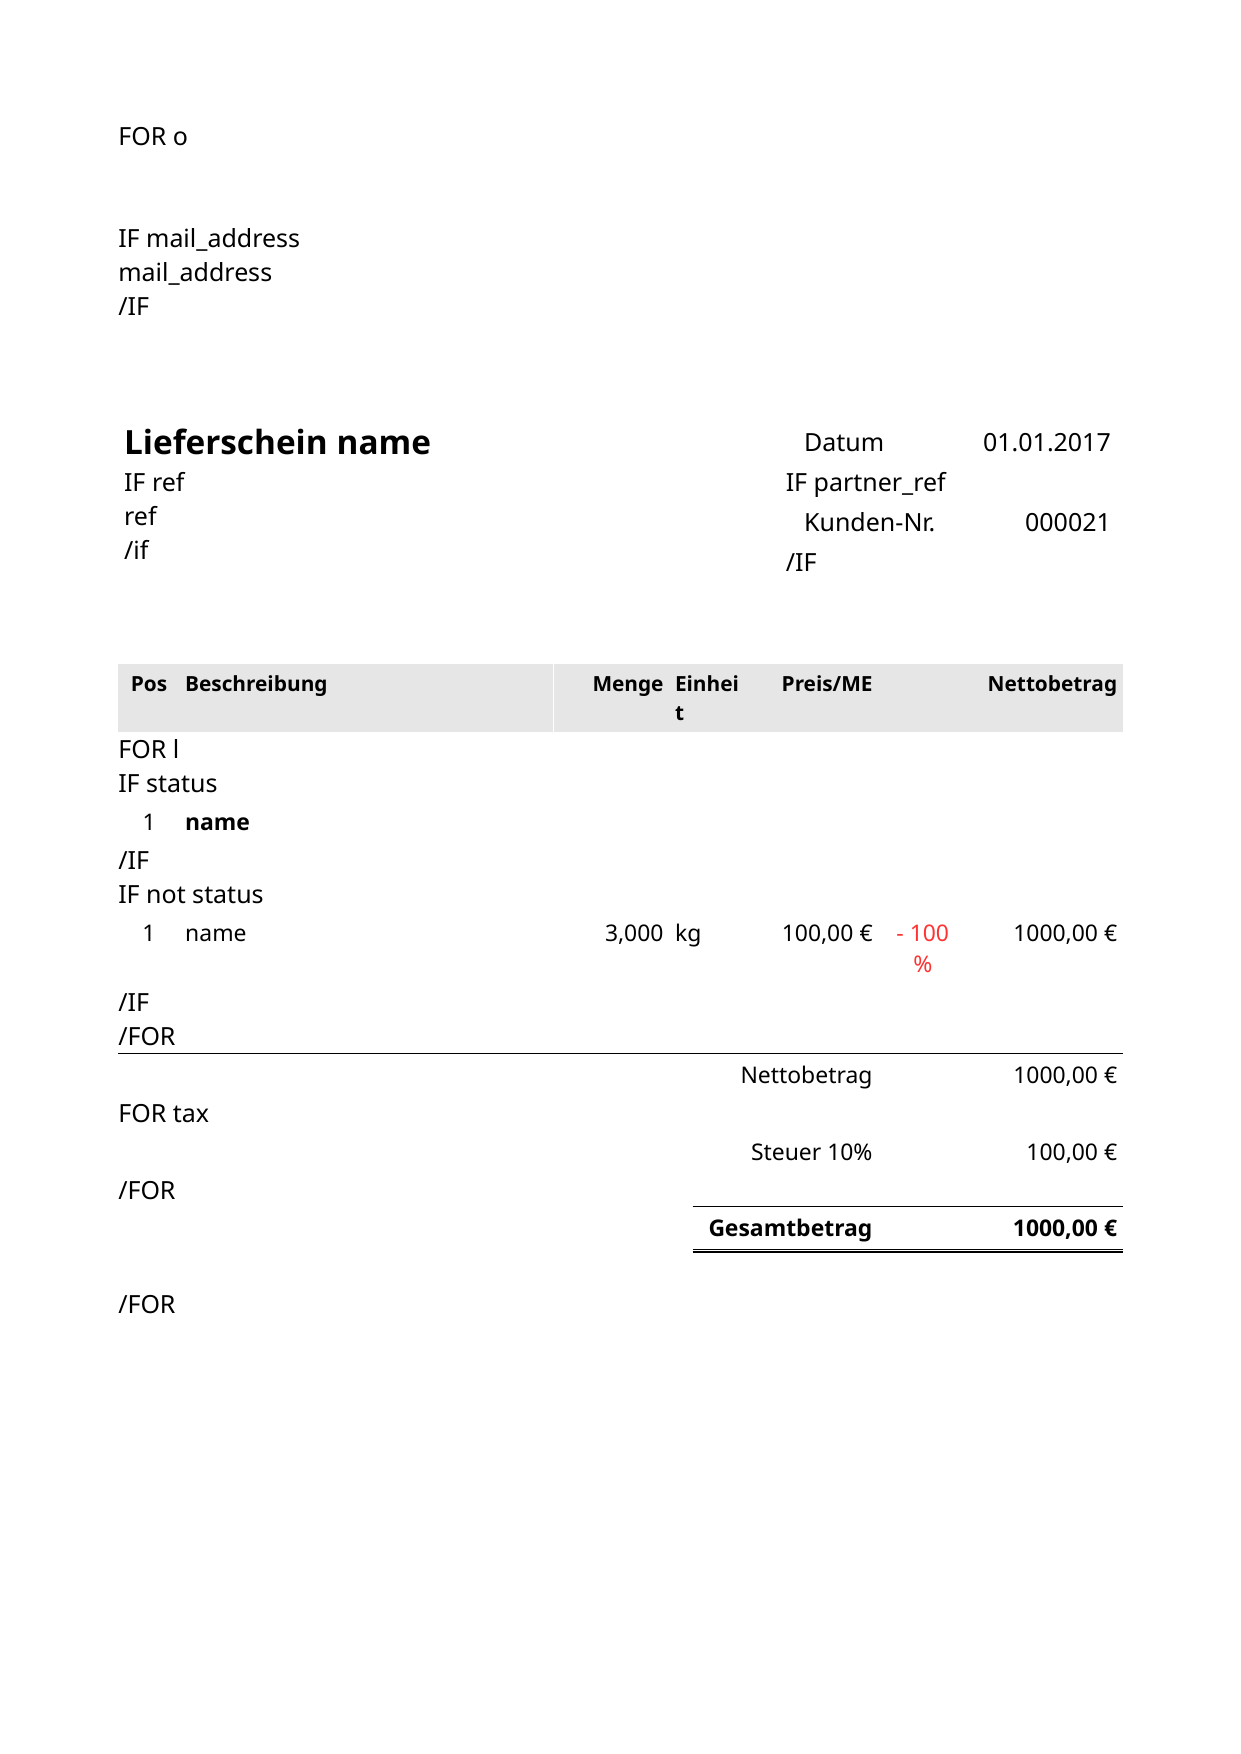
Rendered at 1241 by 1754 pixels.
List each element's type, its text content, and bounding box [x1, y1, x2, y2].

table_header 1 [118, 800, 179, 843]
text /FOR [118, 1286, 1122, 1321]
table_header Preis/ME [752, 664, 878, 732]
table_header name [179, 800, 1123, 843]
table_header [118, 1054, 179, 1096]
table_header [179, 1054, 693, 1096]
table_header Nettobetrag [694, 1054, 878, 1096]
table_header Beschreibung [179, 664, 553, 732]
table_header Datum [798, 419, 958, 464]
text FOR o [118, 118, 1122, 152]
table_header Gesamtbetrag [693, 1207, 878, 1249]
table_header 3,000 [554, 911, 669, 985]
table_header Menge [554, 664, 669, 732]
table_header 1000,00 € [878, 1054, 1123, 1096]
table_header 1 [118, 911, 179, 985]
table_header [118, 1206, 179, 1249]
text /FOR [118, 1019, 1122, 1053]
table_header Pos [118, 664, 179, 732]
table_header Lieferschein name IF ref ref /if [118, 413, 715, 584]
text /FOR [118, 1172, 1122, 1206]
text IF status [118, 766, 1122, 800]
table_header 100,00 € [878, 1130, 1123, 1172]
table_header [958, 419, 976, 464]
table_header Steuer 10% [694, 1130, 878, 1172]
text FOR tax [118, 1096, 1122, 1130]
table_header [179, 1206, 693, 1249]
table_header - 100 % [878, 911, 967, 985]
table_header Einheit [669, 664, 752, 732]
text mail_address [118, 254, 1122, 288]
table_header Kunden-Nr. [798, 499, 958, 544]
table_header IF partner_ref /IF [780, 413, 1122, 584]
table_header kg [669, 911, 753, 985]
table_header [118, 1130, 179, 1172]
table_header Nettobetrag [976, 664, 1123, 732]
text IF not status [118, 877, 1122, 911]
table_header [958, 499, 976, 544]
text IF mail_address [118, 220, 1122, 254]
table_header name [179, 911, 553, 985]
table_header 100,00 € [753, 911, 878, 985]
text /IF [118, 843, 1122, 877]
text /IF [118, 288, 1122, 322]
table_header 1000,00 € [878, 1207, 1123, 1249]
table_header 000021 [976, 499, 1116, 544]
table_header 01.01.2017 [976, 419, 1116, 464]
text /IF [118, 985, 1122, 1019]
text FOR l [118, 732, 1122, 766]
table_header [878, 664, 976, 732]
table_header [715, 413, 780, 584]
table_header [179, 1130, 693, 1172]
table_header 1000,00 € [967, 911, 1123, 985]
